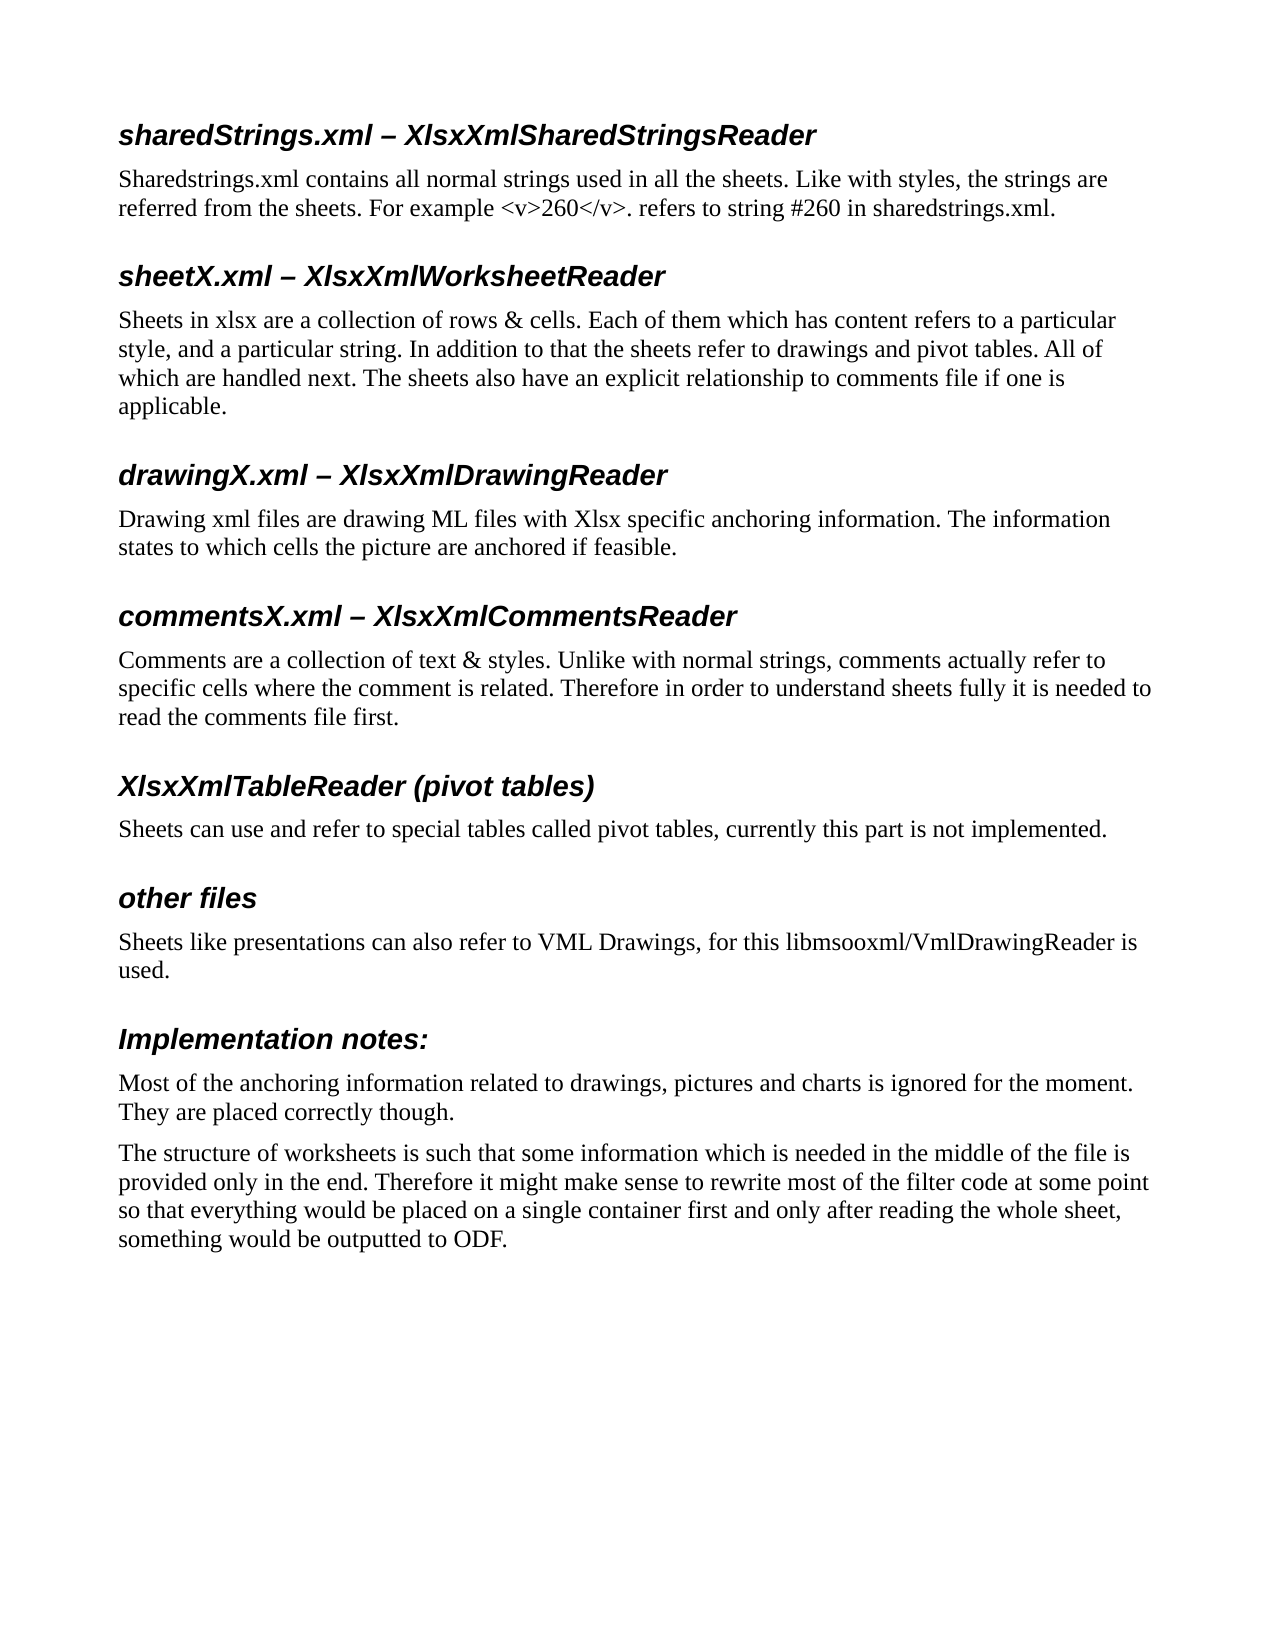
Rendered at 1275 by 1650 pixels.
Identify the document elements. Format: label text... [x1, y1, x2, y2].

text The structure of worksheets is such that some information which is needed in the middle of the file is provided only in the end. Therefore it might make sense to rewrite most of the filter code at some point so that everything would be placed on a single container first and only after reading the whole sheet, something would be outputted to ODF. [118, 1138, 1157, 1253]
text Sheets like presentations can also refer to VML Drawings, for this libmsooxml/VmlDrawingReader is used. [118, 927, 1157, 984]
text Drawing xml files are drawing ML files with Xlsx specific anchoring information. The information states to which cells the picture are anchored if feasible. [118, 504, 1157, 561]
subtitle sharedStrings.xml – XlsxXmlSharedStringsReader [118, 118, 1157, 152]
text Comments are a collection of text & styles. Unlike with normal strings, comments actually refer to specific cells where the comment is related. Therefore in order to understand sheets fully it is needed to read the comments file first. [118, 645, 1157, 731]
subtitle drawingX.xml – XlsxXmlDrawingReader [118, 458, 1157, 491]
subtitle other files [118, 881, 1157, 914]
subtitle commentsX.xml – XlsxXmlCommentsReader [118, 599, 1157, 632]
text Most of the anchoring information related to drawings, pictures and charts is ignored for the moment. They are placed correctly though. [118, 1068, 1157, 1125]
subtitle sheetX.xml – XlsxXmlWorksheetReader [118, 259, 1157, 293]
text Sharedstrings.xml contains all normal strings used in all the sheets. Like with styles, the strings are referred from the sheets. For example <v>260</v>. refers to string #260 in sharedstrings.xml. [118, 164, 1157, 222]
text Sheets can use and refer to special tables called pivot tables, currently this part is not implemented. [118, 814, 1157, 843]
subtitle XlsxXmlTableReader (pivot tables) [118, 768, 1157, 802]
subtitle Implementation notes: [118, 1022, 1157, 1055]
text Sheets in xlsx are a collection of rows & cells. Each of them which has content refers to a particular style, and a particular string. In addition to that the sheets refer to drawings and pivot tables. All of which are handled next. The sheets also have an explicit relationship to comments file if one is applicable. [118, 305, 1157, 420]
